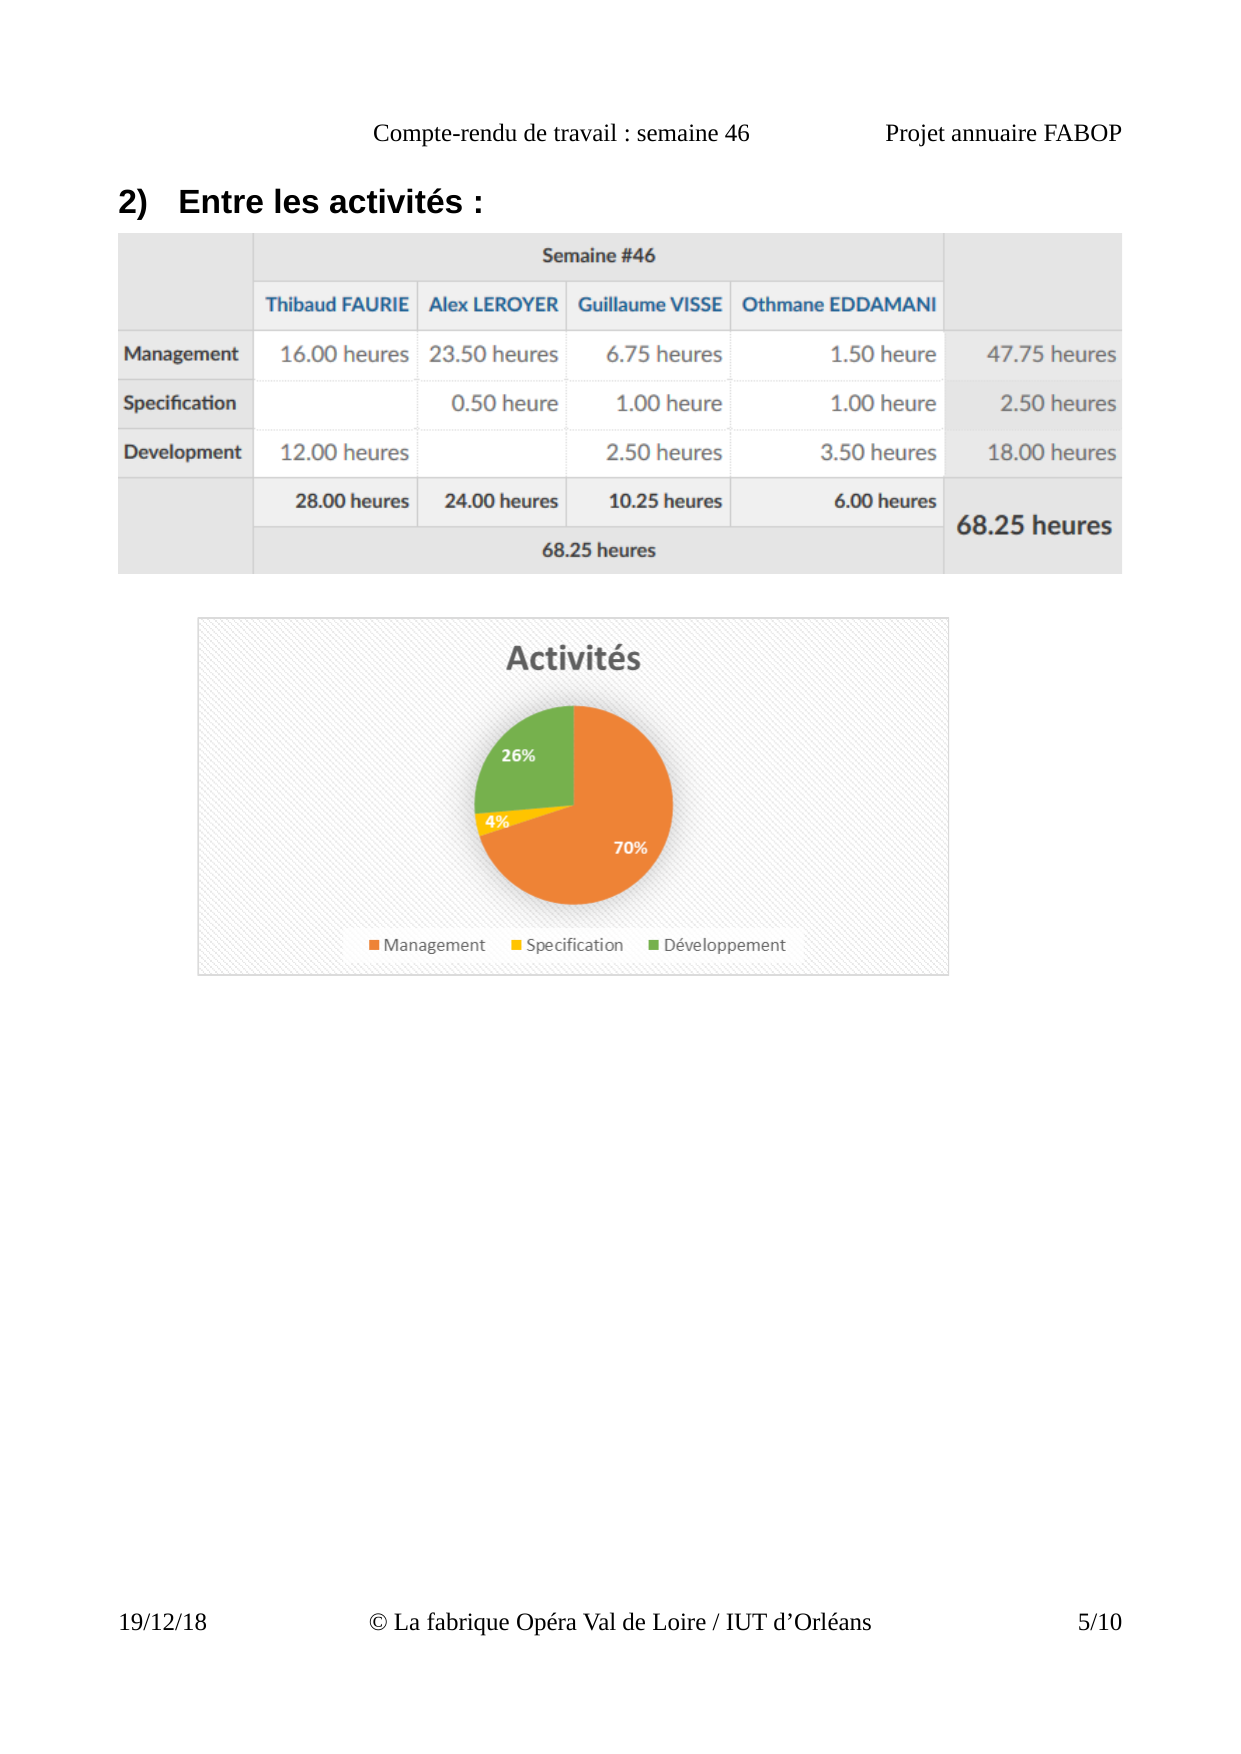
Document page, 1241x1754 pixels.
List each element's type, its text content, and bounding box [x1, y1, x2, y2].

picture [197, 617, 950, 976]
subtitle Entre les activités : [118, 182, 1122, 221]
picture [118, 233, 1123, 574]
